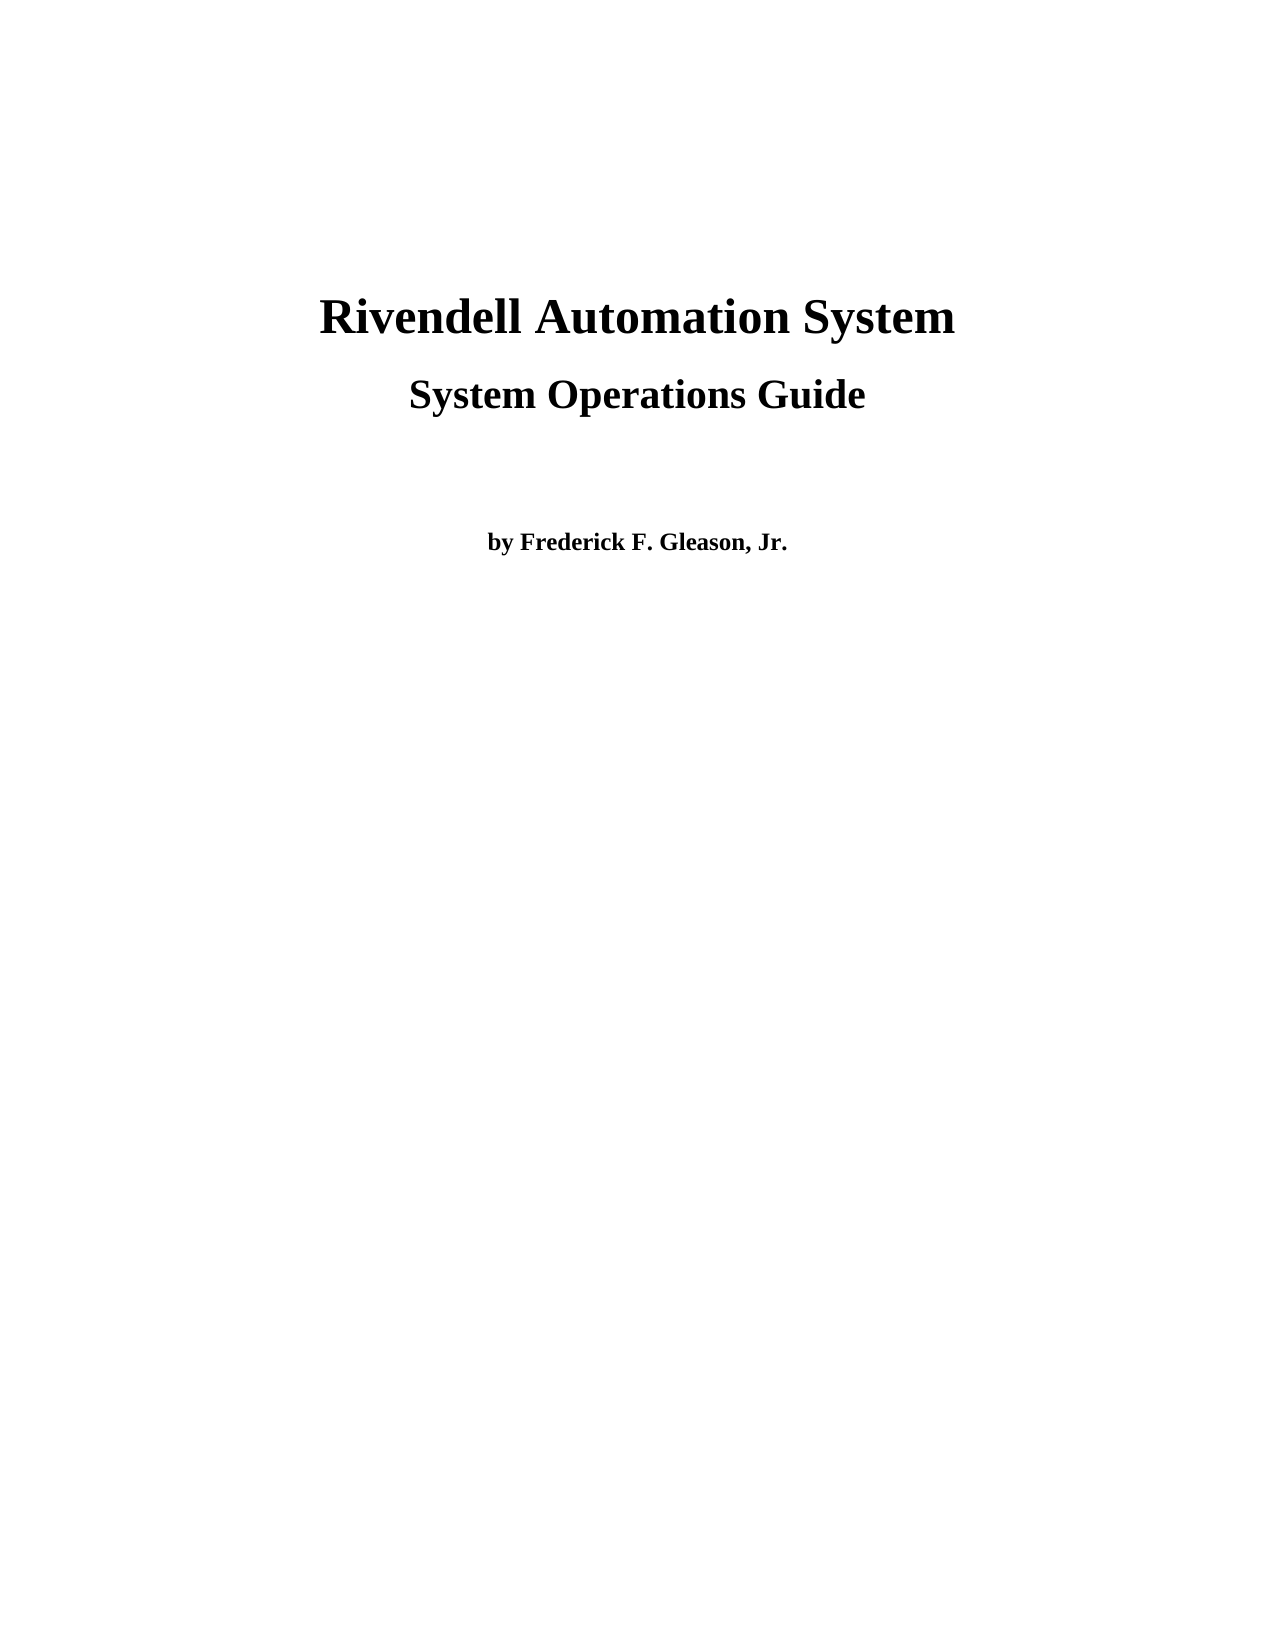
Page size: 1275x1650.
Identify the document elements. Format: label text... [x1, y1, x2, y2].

text Rivendell Automation System [187, 288, 1087, 344]
text System Operations Guide [187, 371, 1087, 418]
text by Frederick F. Gleason, Jr. [187, 528, 1087, 556]
